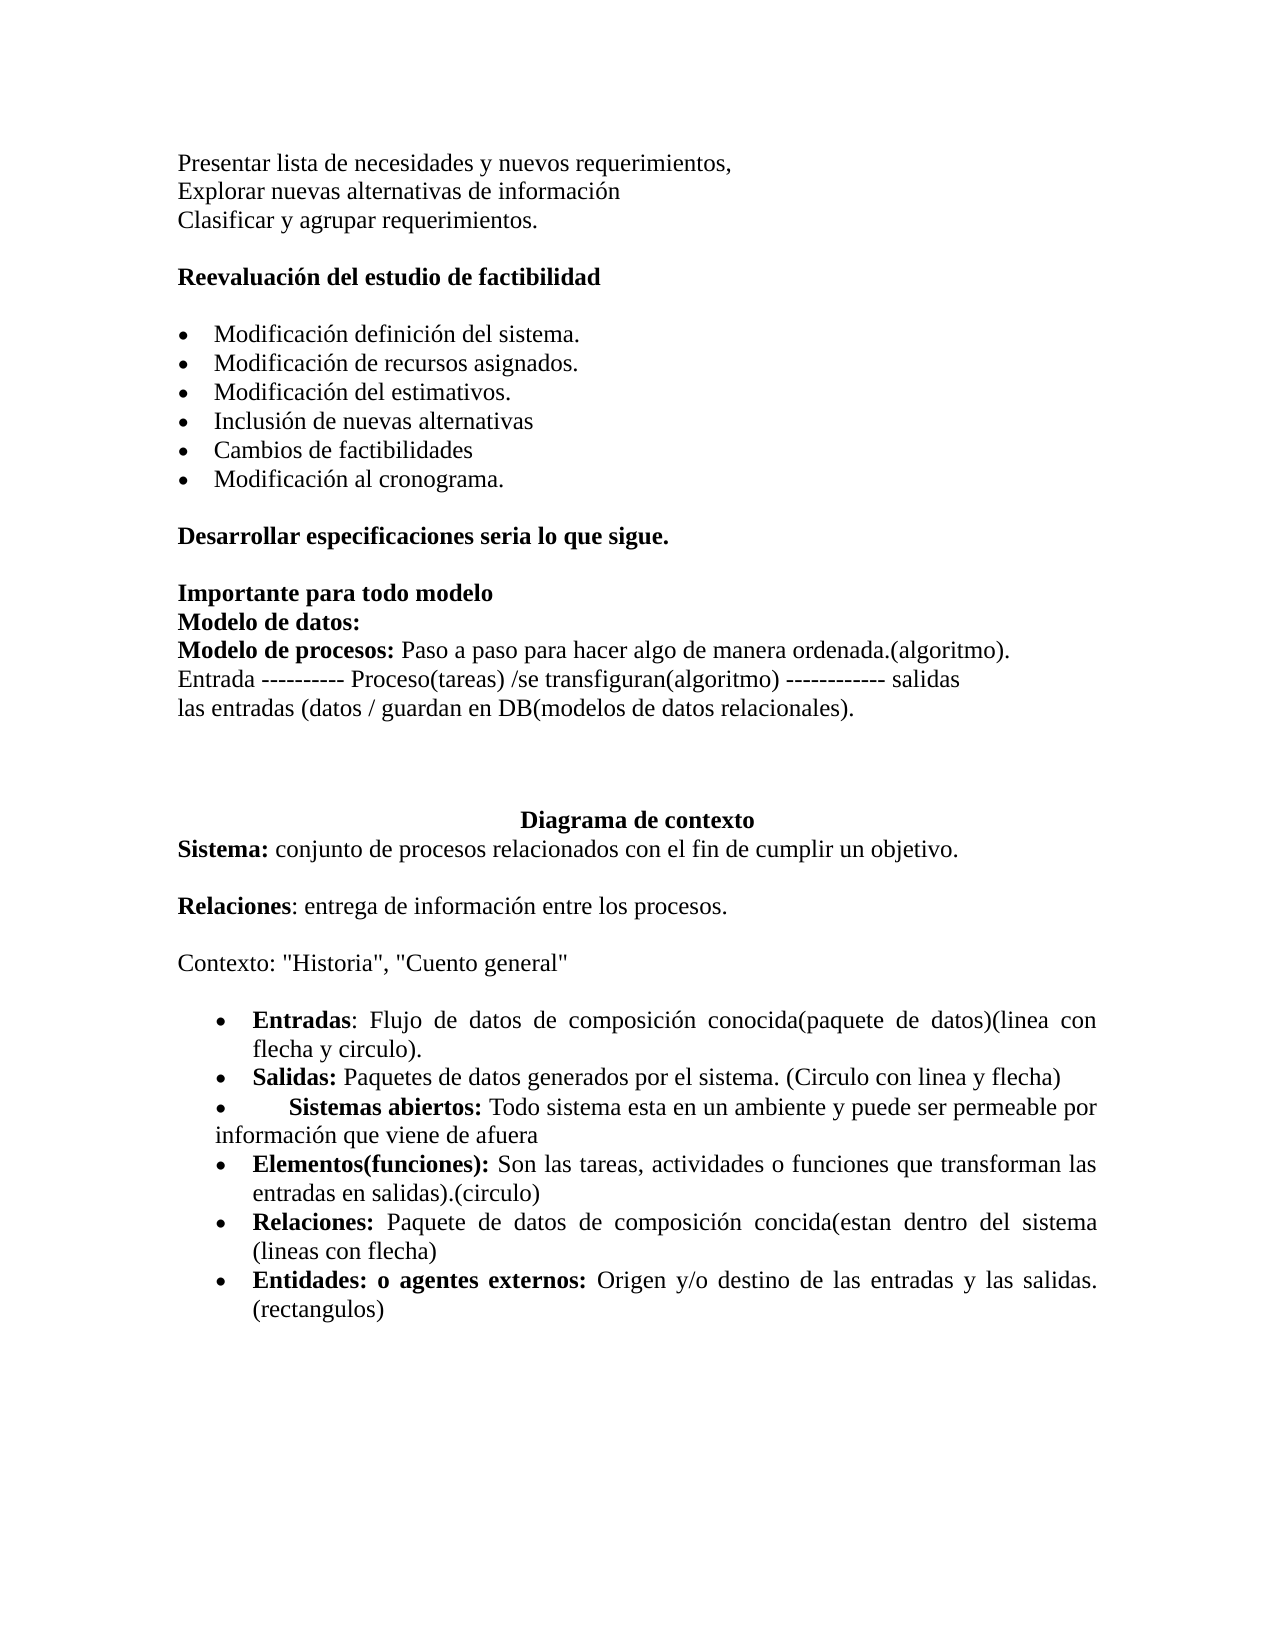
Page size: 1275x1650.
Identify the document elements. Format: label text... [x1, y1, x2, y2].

list Cambios de factibilidades [140, 435, 1098, 464]
text Modelo de datos: [177, 607, 1098, 635]
text Explorar nuevas alternativas de información [177, 176, 1098, 205]
list Entidades: o agentes externos: Origen y/o destino de las entradas y las salidas. (rectangulos) [215, 1265, 1098, 1323]
text Entrada ---------- Proceso(tareas) /se transfiguran(algoritmo) ------------ salidas [177, 664, 1098, 693]
list Elementos(funciones): Son las tareas, actividades o funciones que transforman las entradas en salidas).(circulo) [215, 1149, 1098, 1207]
text Presentar lista de necesidades y nuevos requerimientos, [177, 148, 1098, 176]
list Modificación definición del sistema. [140, 319, 1098, 348]
text Sistema: conjunto de procesos relacionados con el fin de cumplir un objetivo. [177, 834, 1098, 863]
text Clasificar y agrupar requerimientos. [177, 205, 1098, 234]
text las entradas (datos / guardan en DB(modelos de datos relacionales). [177, 693, 1098, 722]
text Diagrama de contexto [177, 806, 1098, 834]
list Relaciones: Paquete de datos de composición concida(estan dentro del sistema (lineas con flecha) [215, 1207, 1098, 1265]
text Modelo de procesos: Paso a paso para hacer algo de manera ordenada.(algoritmo). [177, 635, 1098, 664]
list Sistemas abiertos: Todo sistema esta en un ambiente y puede ser permeable por información que viene de afuera [215, 1092, 1098, 1149]
list Inclusión de nuevas alternativas [140, 406, 1098, 435]
text Importante para todo modelo [177, 578, 1098, 607]
list Entradas: Flujo de datos de composición conocida(paquete de datos)(linea con flecha y circulo). [215, 1005, 1098, 1062]
text Reevaluación del estudio de factibilidad [177, 262, 1098, 291]
list Modificación al cronograma. [140, 464, 1098, 493]
list Modificación de recursos asignados. [140, 348, 1098, 377]
text Desarrollar especificaciones seria lo que sigue. [177, 521, 1098, 550]
text Relaciones: entrega de información entre los procesos. [177, 891, 1098, 920]
list Modificación del estimativos. [140, 377, 1098, 406]
list Salidas: Paquetes de datos generados por el sistema. (Circulo con linea y flecha) [215, 1062, 1098, 1092]
text Contexto: "Historia", "Cuento general" [177, 948, 1098, 977]
